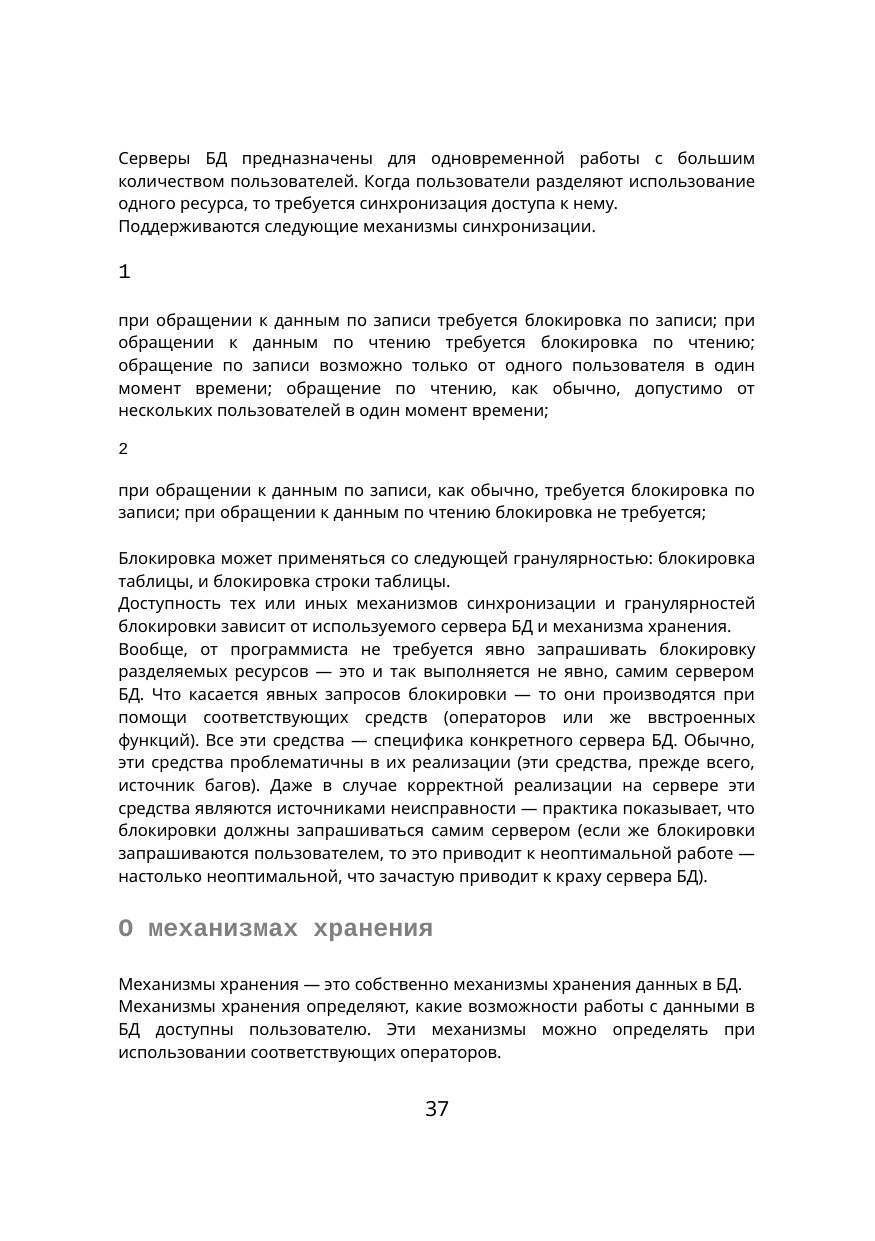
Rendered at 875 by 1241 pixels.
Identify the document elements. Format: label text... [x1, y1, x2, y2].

text 2 [118, 441, 756, 459]
text при обращении к данным по записи требуется блокировка по записи; при обращении к данным по чтению требуется блокировка по чтению; обращение по записи возможно только от одного пользователя в один момент времени; обращение по чтению, как обычно, допустимо от нескольких пользователей в один момент времени; [118, 308, 756, 422]
text Доступность тех или иных механизмов синхронизации и гранулярностей блокировки зависит от используемого сервера БД и механизма хранения. [118, 592, 756, 637]
text Поддерживаются следующие механизмы синхронизации. [118, 214, 756, 237]
text Механизмы хранения определяют, какие возможности работы с данными в БД доступны пользователю. Эти механизмы можно определять при использовании соответствующих операторов. [118, 995, 756, 1063]
text Серверы БД предназначены для одновременной работы с большим количеством пользователей. Когда пользователи разделяют использование одного ресурса, то требуется синхронизация доступа к нему. [118, 146, 756, 214]
text Вообще, от программиста не требуется явно запрашивать блокировку разделяемых ресурсов — это и так выполняется не явно, самим сервером БД. Что касается явных запросов блокировки — то они производятся при помощи соответствующих средств (операторов или же ввстроенных функций). Все эти средства — специфика конкретного сервера БД. Обычно, эти средства проблематичны в их реализации (эти средства, прежде всего, источник багов). Даже в случае корректной реализации на сервере эти средства являются источниками неисправности — практика показывает, что блокировки должны запрашиваться самим сервером (если же блокировки запрашиваются пользователем, то это приводит к неоптимальной работе — настолько неоптимальной, что зачастую приводит к краху сервера БД). [118, 637, 756, 887]
text Механизмы хранения — это собственно механизмы хранения данных в БД. [118, 972, 756, 995]
text 1 [118, 261, 756, 284]
text О механизмах хранения [118, 915, 756, 944]
text при обращении к данным по записи, как обычно, требуется блокировка по записи; при обращении к данным по чтению блокировка не требуется; [118, 478, 756, 524]
text Блокировка может применяться со следующей гранулярностью: блокировка таблицы, и блокировка строки таблицы. [118, 546, 756, 592]
